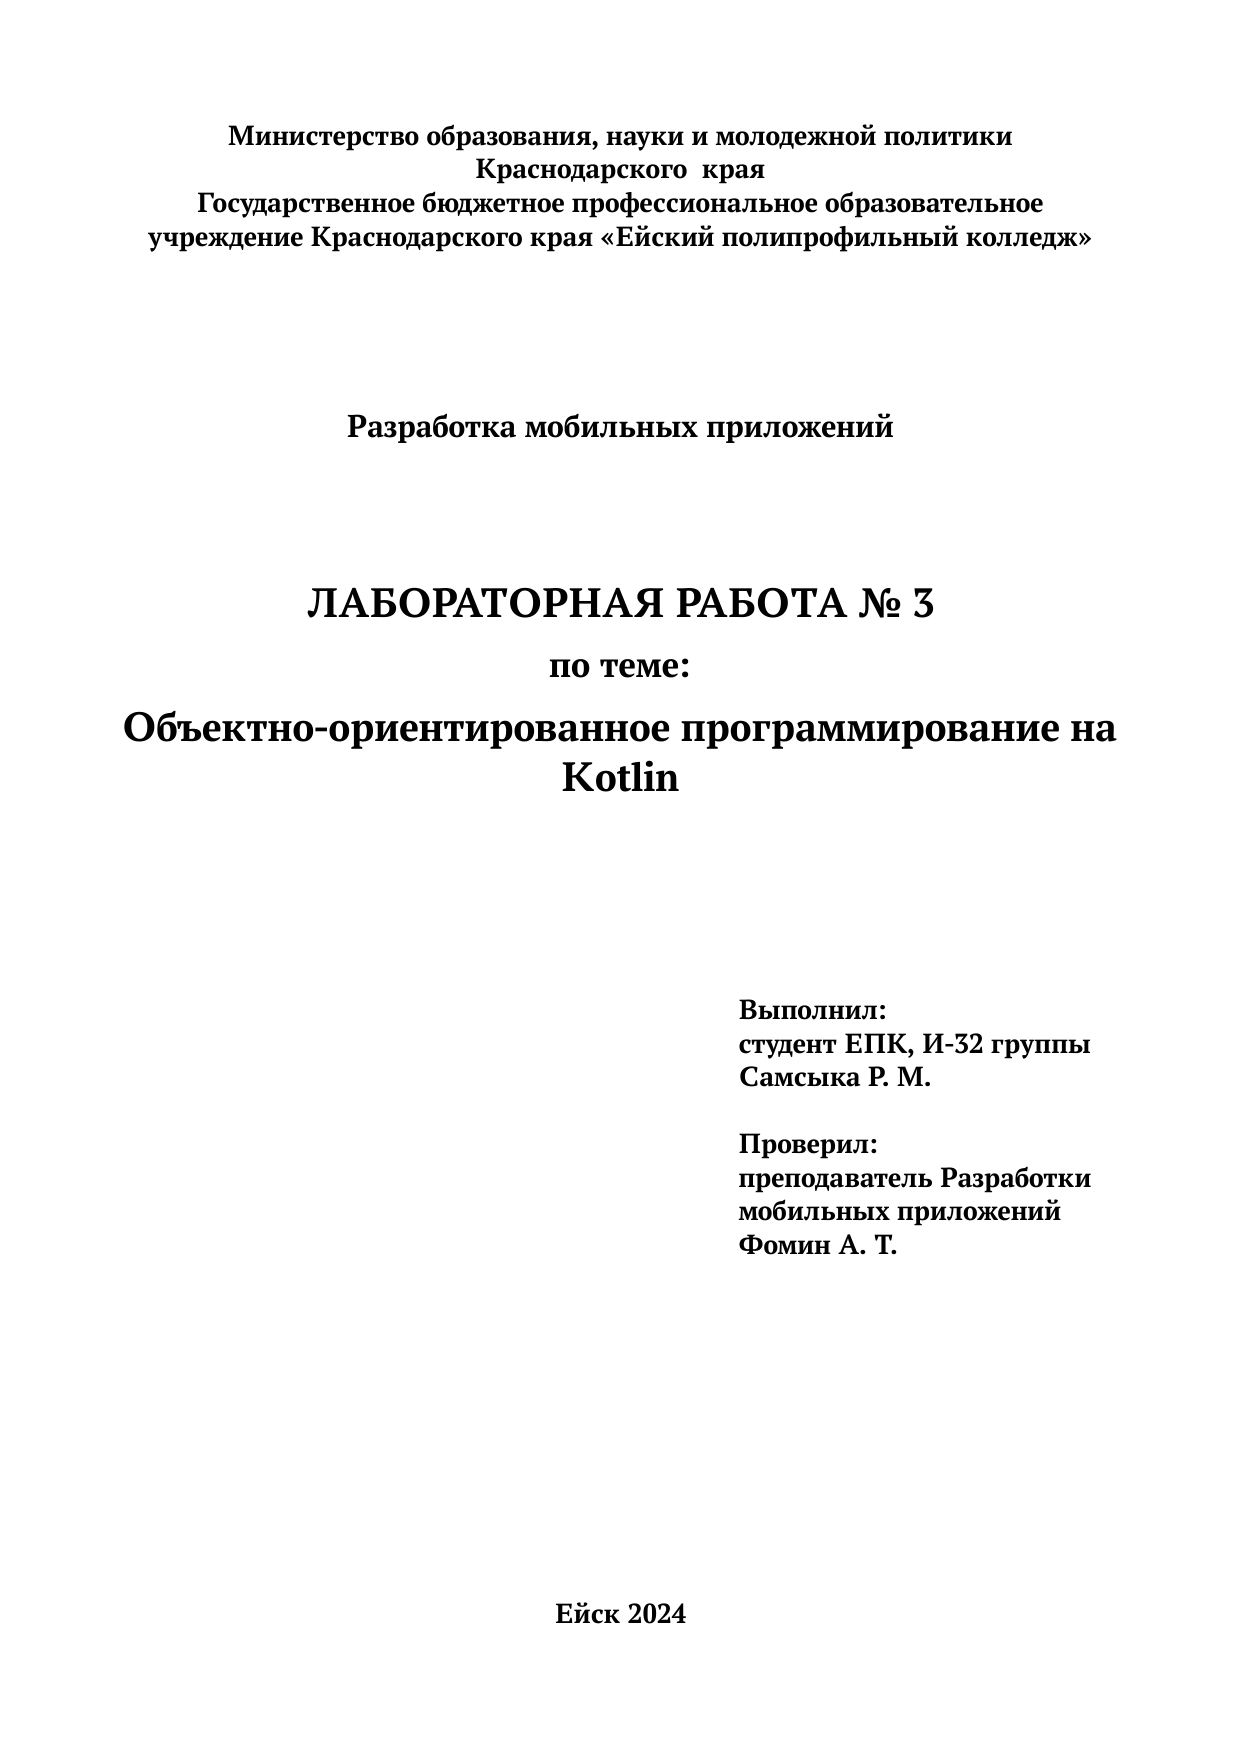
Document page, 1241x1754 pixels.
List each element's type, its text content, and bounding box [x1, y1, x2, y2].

text Разработка мобильных приложений [118, 406, 1122, 445]
text Ейск 2024 [118, 1596, 1122, 1629]
text Фомин А. Т. [738, 1227, 1122, 1261]
text Краснодарского края [118, 152, 1122, 185]
text по теме: [118, 642, 1122, 686]
text Министерство образования, науки и молодежной политики [118, 118, 1122, 152]
text Государственное бюджетное профессиональное образовательное учреждение Краснодарского края «Ейский полипрофильный колледж» [118, 185, 1122, 252]
text Проверил: [738, 1126, 1122, 1160]
text Выполнил: [738, 992, 1122, 1026]
subtitle Объектно-ориентированное программирование на Kotlin [118, 701, 1122, 801]
text студент ЕПК, И-32 группы [738, 1026, 1122, 1059]
text преподаватель Разработки мобильных приложений [738, 1160, 1122, 1227]
text Самсыка Р. М. [738, 1059, 1122, 1093]
text ЛАБОРАТОРНАЯ РАБОТА № 3 [118, 577, 1122, 627]
